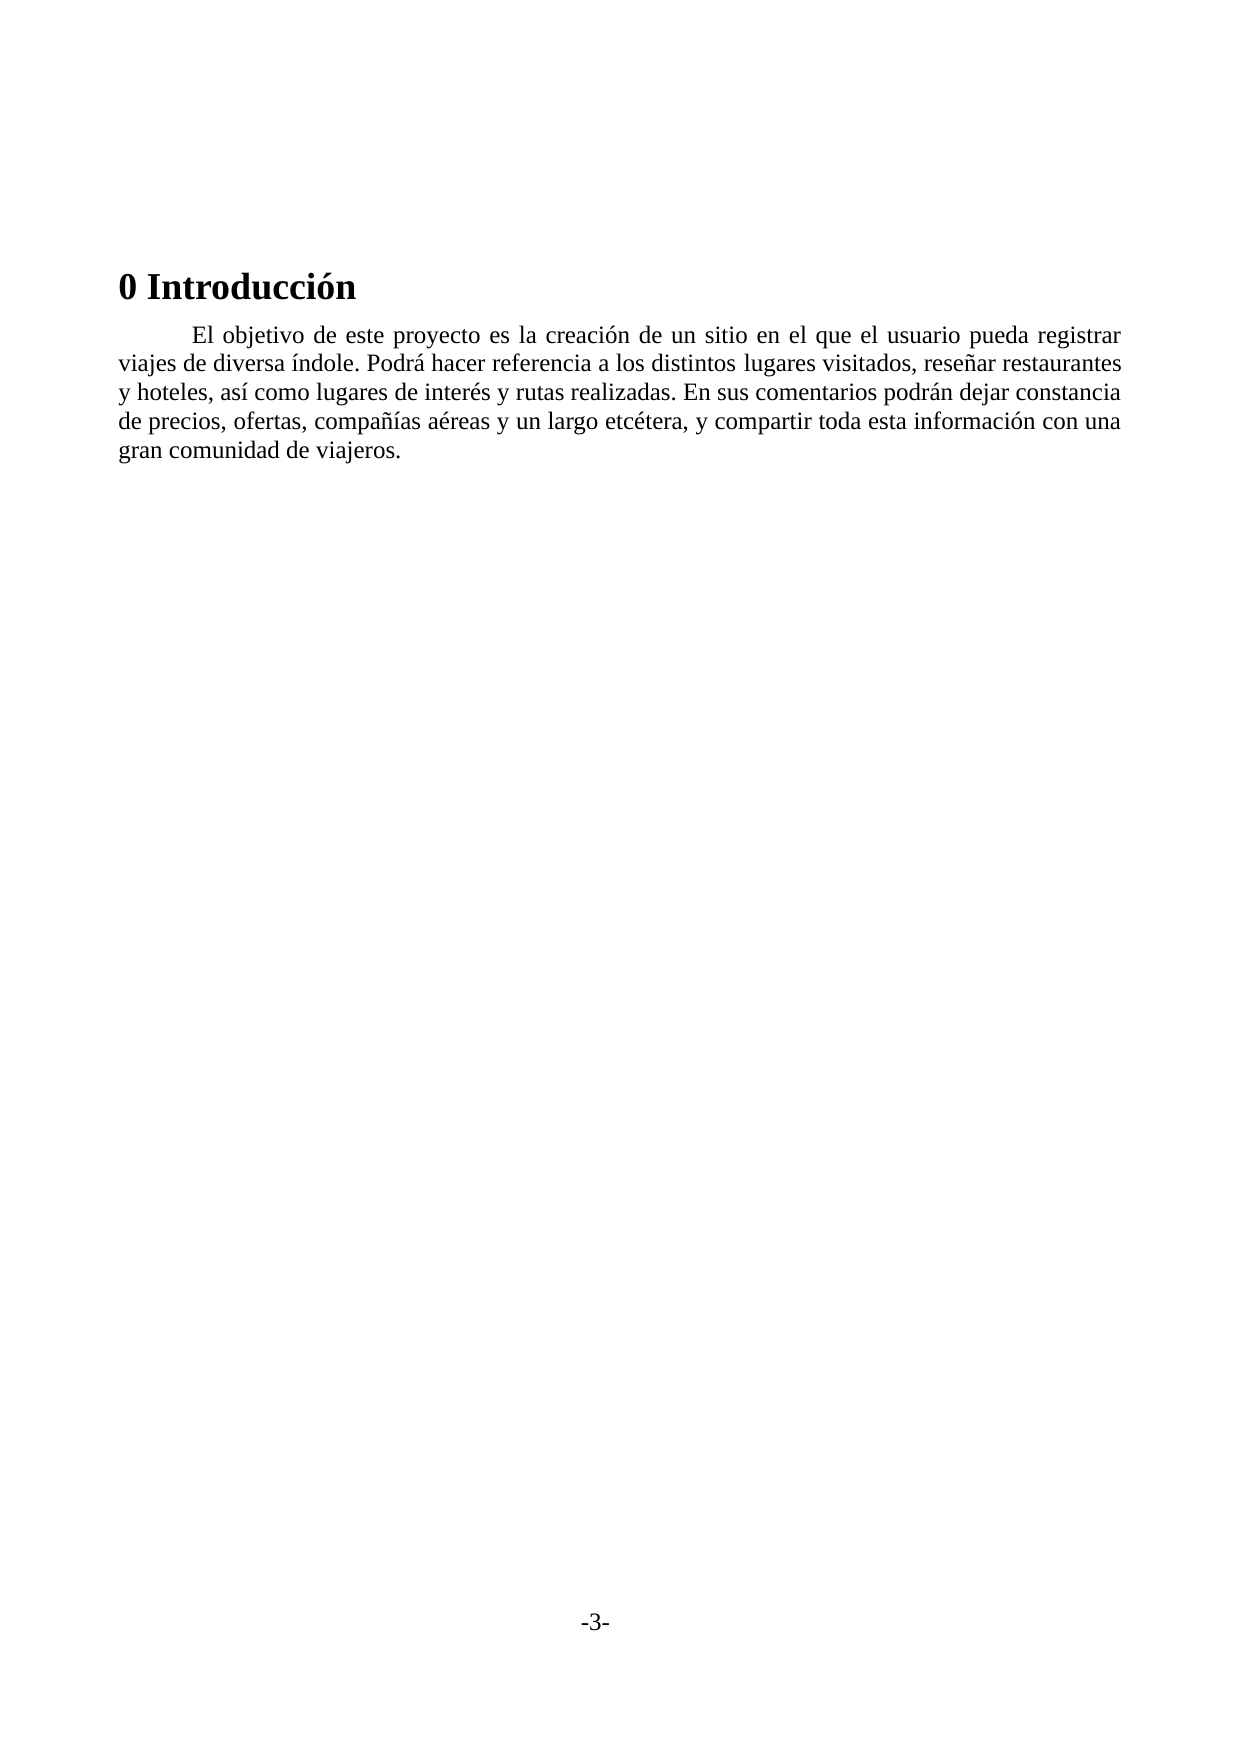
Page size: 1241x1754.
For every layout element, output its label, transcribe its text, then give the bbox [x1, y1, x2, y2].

text El objetivo de este proyecto es la creación de un sitio en el que el usuario pueda registrar viajes de diversa índole. Podrá hacer referencia a los distintos lugares visitados, reseñar restaurantes y hoteles, así como lugares de interés y rutas realizadas. En sus comentarios podrán dejar constancia de precios, ofertas, compañías aéreas y un largo etcétera, y compartir toda esta información con una gran comunidad de viajeros. [118, 320, 1122, 463]
subtitle 0 Introducción [118, 264, 1122, 307]
